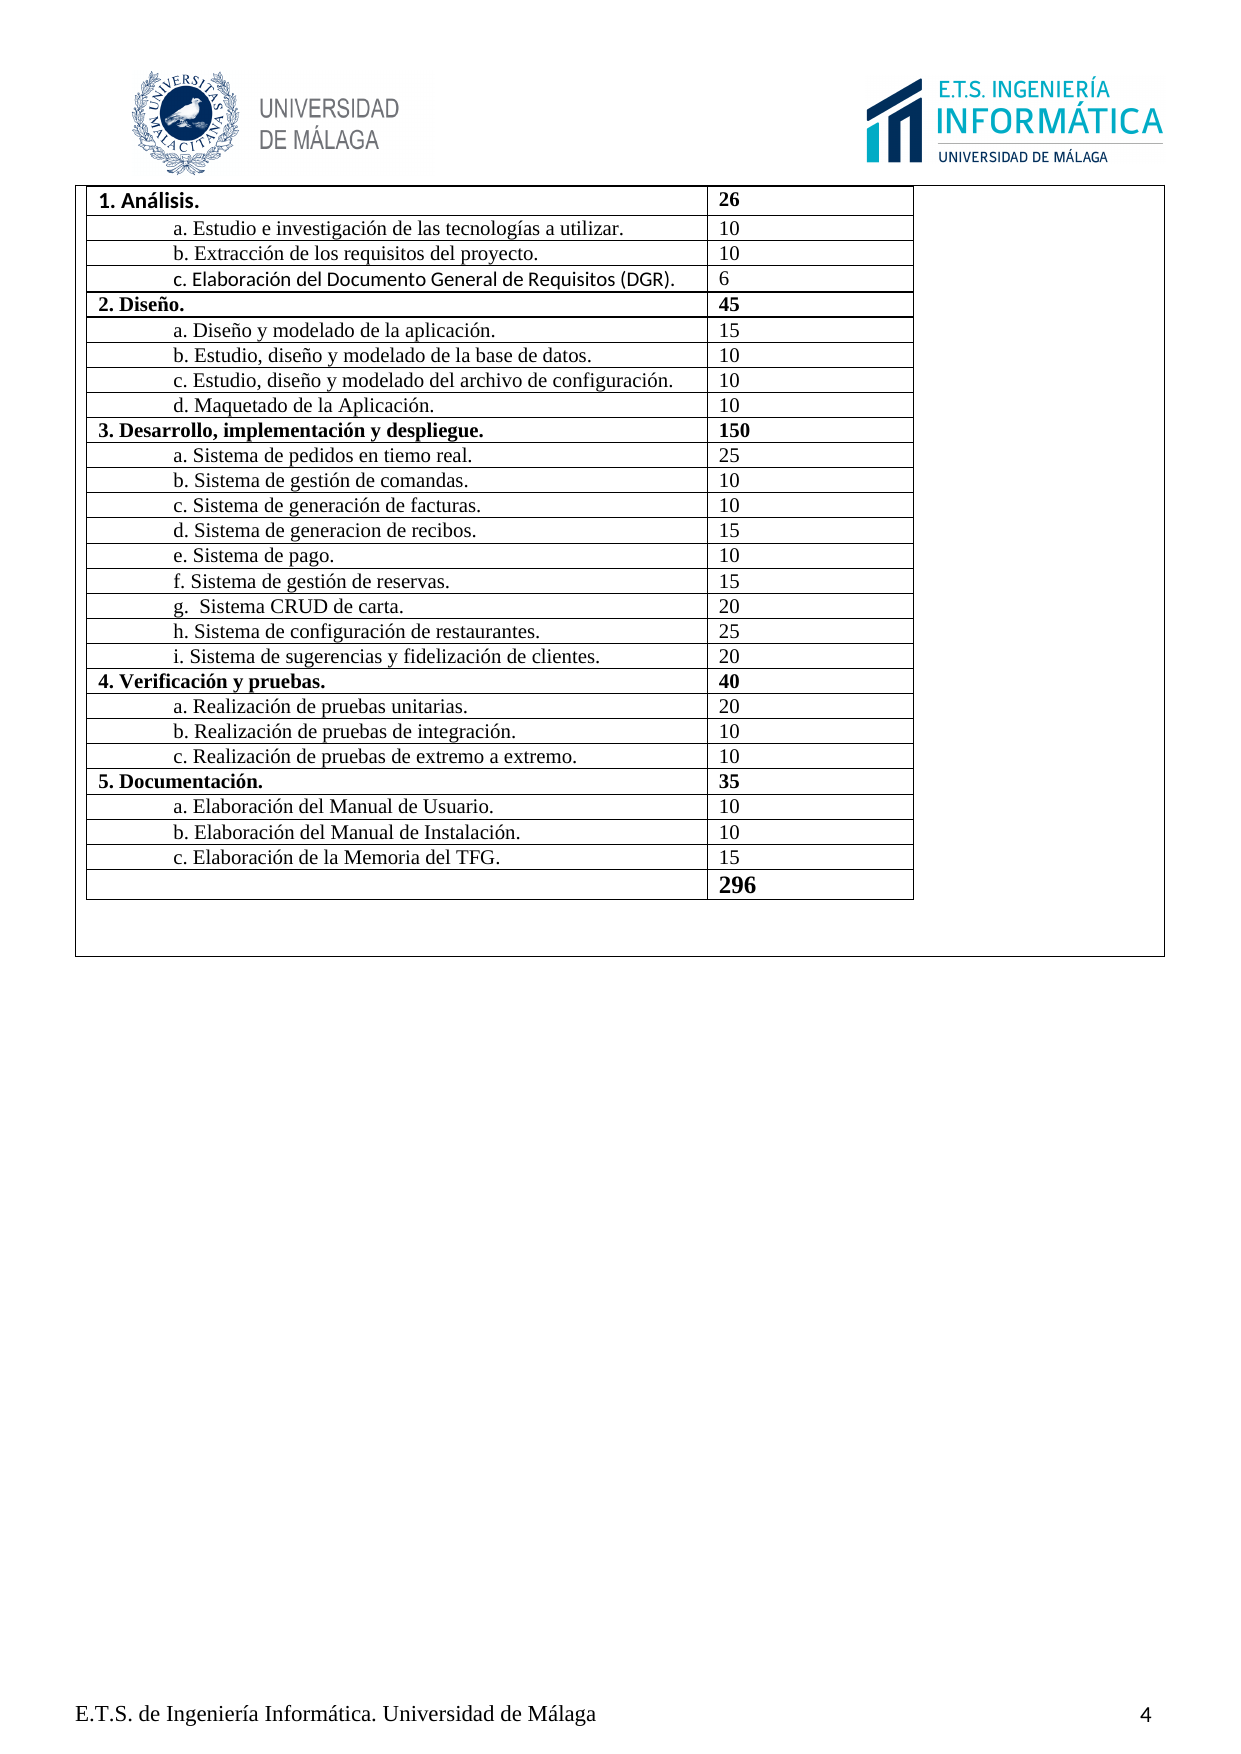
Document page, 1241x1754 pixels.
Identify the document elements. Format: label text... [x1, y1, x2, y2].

table_cell c. Elaboración del Documento General de Requisitos (DGR). [87, 266, 707, 291]
table_cell 20 [708, 694, 913, 718]
table_cell 20 [708, 594, 913, 618]
table_cell 15 [708, 318, 913, 342]
table_cell [87, 870, 707, 898]
table_cell a. Elaboración del Manual de Usuario. [87, 795, 707, 818]
picture [131, 70, 436, 176]
table_cell 10 [708, 795, 913, 818]
table_cell 25 [708, 619, 913, 643]
table_cell [76, 186, 1164, 956]
table_cell 10 [708, 719, 913, 743]
table_cell 35 [708, 769, 913, 793]
table_cell 10 [708, 368, 913, 392]
table_cell 10 [708, 216, 913, 240]
table_cell f. Sistema de gestión de reservas. [87, 569, 707, 593]
table_cell 10 [708, 493, 913, 517]
table_cell 20 [708, 644, 913, 668]
table_cell e. Sistema de pago. [87, 544, 707, 567]
table_cell d. Sistema de generacion de recibos. [87, 518, 707, 542]
table_cell a. Diseño y modelado de la aplicación. [87, 318, 707, 342]
table_cell 10 [708, 393, 913, 417]
table_cell c. Elaboración de la Memoria del TFG. [87, 845, 707, 869]
table_cell 296 [708, 870, 913, 898]
table_cell 10 [708, 241, 913, 265]
table_cell 2. Diseño. [87, 293, 707, 316]
table_cell c. Estudio, diseño y modelado del archivo de configuración. [87, 368, 707, 392]
table_cell 15 [708, 518, 913, 542]
table_cell g. Sistema CRUD de carta. [87, 594, 707, 618]
table_cell a. Realización de pruebas unitarias. [87, 694, 707, 718]
table_cell 25 [708, 443, 913, 467]
table_cell 10 [708, 343, 913, 367]
table_cell a. Sistema de pedidos en tiemo real. [87, 443, 707, 467]
table_cell b. Extracción de los requisitos del proyecto. [87, 241, 707, 265]
picture [864, 75, 1167, 164]
table_cell b. Realización de pruebas de integración. [87, 719, 707, 743]
table_cell 10 [708, 468, 913, 492]
table_cell 26 [708, 187, 913, 215]
table_cell 6 [708, 266, 913, 291]
table_cell 10 [708, 544, 913, 567]
table_cell 3. Desarrollo, implementación y despliegue. [87, 418, 707, 442]
table_cell 5. Documentación. [87, 769, 707, 793]
table_cell 40 [708, 669, 913, 693]
table_cell b. Estudio, diseño y modelado de la base de datos. [87, 343, 707, 367]
table_cell c. Sistema de generación de facturas. [87, 493, 707, 517]
table_cell 10 [708, 744, 913, 768]
table_cell a. Estudio e investigación de las tecnologías a utilizar. [87, 216, 707, 240]
table_cell 150 [708, 418, 913, 442]
table_cell 1. Análisis. [87, 187, 707, 215]
table_cell b. Sistema de gestión de comandas. [87, 468, 707, 492]
table_cell 15 [708, 569, 913, 593]
table_cell h. Sistema de configuración de restaurantes. [87, 619, 707, 643]
table_cell i. Sistema de sugerencias y fidelización de clientes. [87, 644, 707, 668]
table_cell 4. Verificación y pruebas. [87, 669, 707, 693]
table_cell 15 [708, 845, 913, 869]
table_cell 10 [708, 820, 913, 844]
table_cell b. Elaboración del Manual de Instalación. [87, 820, 707, 844]
table_cell d. Maquetado de la Aplicación. [87, 393, 707, 417]
table_cell 45 [708, 293, 913, 316]
table_cell c. Realización de pruebas de extremo a extremo. [87, 744, 707, 768]
